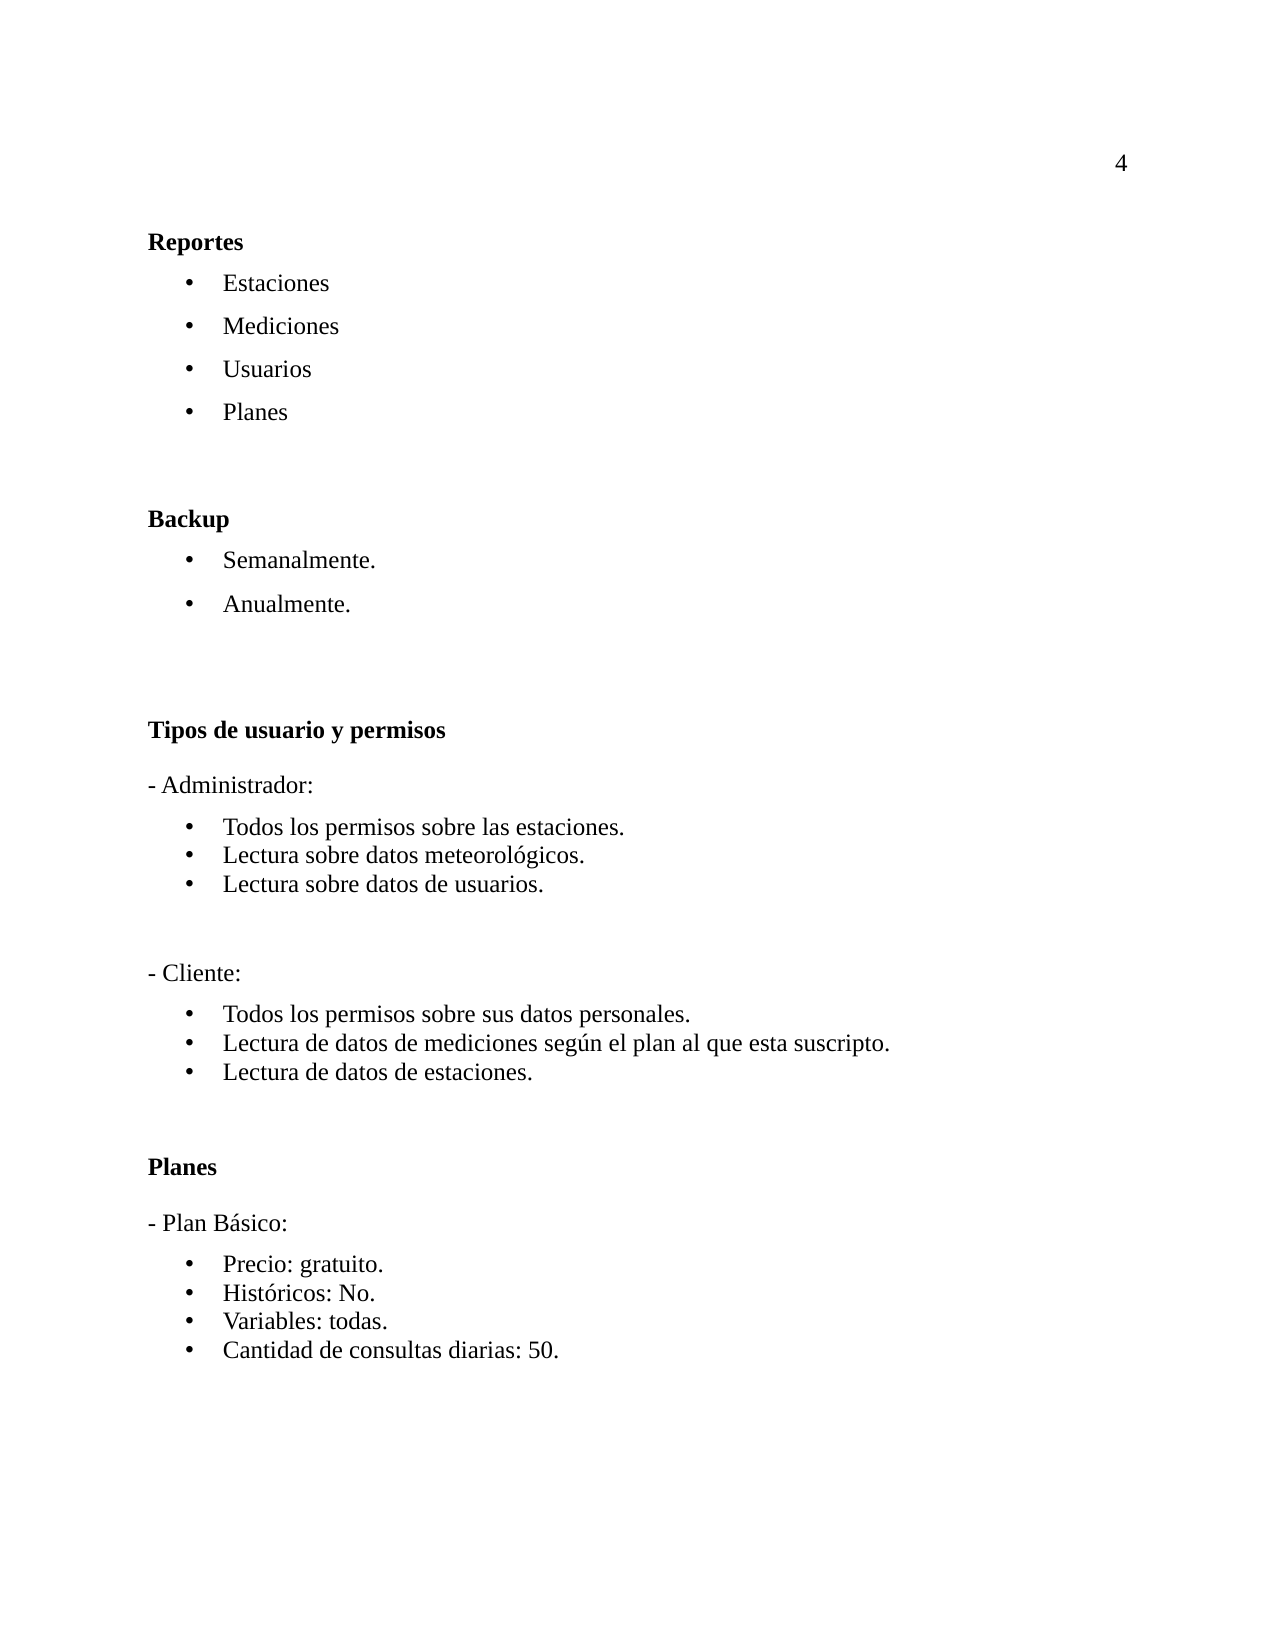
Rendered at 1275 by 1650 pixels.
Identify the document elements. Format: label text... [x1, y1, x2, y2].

list Planes [185, 397, 1127, 426]
list Lectura sobre datos meteorológicos. [185, 841, 1127, 869]
list Todos los permisos sobre sus datos personales. [185, 999, 1127, 1028]
subtitle Reportes [148, 227, 1127, 255]
list Históricos: No. [185, 1278, 1127, 1306]
list Mediciones [185, 311, 1127, 340]
subtitle Planes [148, 1152, 1127, 1181]
list Cantidad de consultas diarias: 50. [185, 1335, 1127, 1364]
list Precio: gratuito. [185, 1249, 1127, 1278]
list Usuarios [185, 354, 1127, 383]
list Anualmente. [185, 589, 1127, 617]
subtitle - Administrador: [148, 771, 1127, 799]
list Lectura de datos de estaciones. [185, 1057, 1127, 1086]
list Variables: todas. [185, 1306, 1127, 1335]
subtitle - Cliente: [148, 958, 1127, 987]
subtitle - Plan Básico: [148, 1208, 1127, 1236]
subtitle Tipos de usuario y permisos [148, 715, 1127, 743]
list Lectura sobre datos de usuarios. [185, 869, 1127, 898]
list Todos los permisos sobre las estaciones. [185, 812, 1127, 841]
list Lectura de datos de mediciones según el plan al que esta suscripto. [185, 1028, 1127, 1057]
list Estaciones [185, 268, 1127, 297]
list Semanalmente. [185, 546, 1127, 574]
subtitle Backup [148, 504, 1127, 533]
